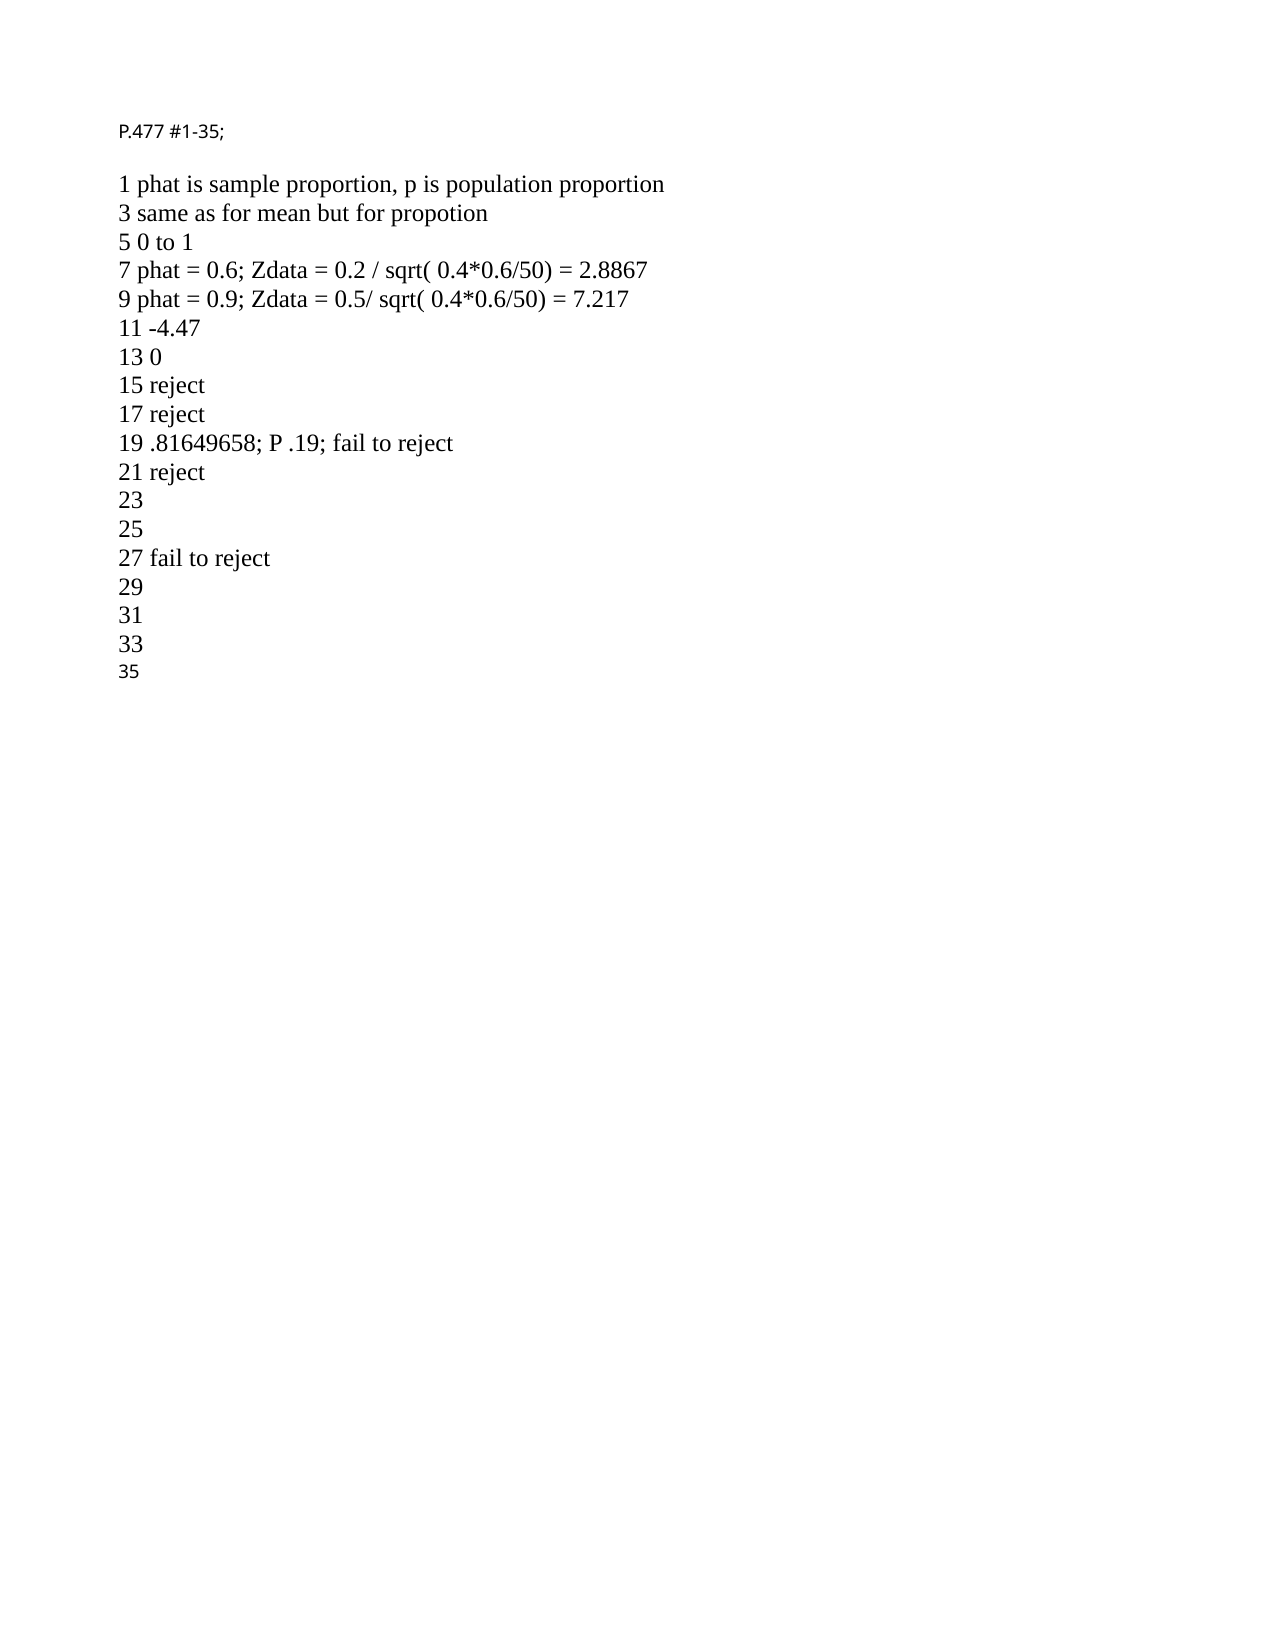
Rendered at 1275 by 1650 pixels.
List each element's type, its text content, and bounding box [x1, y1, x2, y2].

text 33 [118, 629, 1157, 658]
text 9 phat = 0.9; Zdata = 0.5/ sqrt( 0.4*0.6/50) = 7.217 [118, 284, 1157, 313]
text 7 phat = 0.6; Zdata = 0.2 / sqrt( 0.4*0.6/50) = 2.8867 [118, 255, 1157, 284]
text 3 same as for mean but for propotion [118, 198, 1157, 227]
text 13 0 [118, 342, 1157, 370]
text 5 0 to 1 [118, 227, 1157, 255]
text 27 fail to reject [118, 543, 1157, 572]
text 19 .81649658; P .19; fail to reject [118, 428, 1157, 457]
text 21 reject [118, 457, 1157, 485]
text P.477 #1-35; [118, 118, 1157, 144]
text 25 [118, 514, 1157, 543]
text 23 [118, 485, 1157, 514]
text 15 reject [118, 370, 1157, 399]
text 35 [118, 658, 1157, 683]
text 11 -4.47 [118, 313, 1157, 342]
text 1 phat is sample proportion, p is population proportion [118, 169, 1157, 198]
text 31 [118, 600, 1157, 629]
text 17 reject [118, 399, 1157, 428]
text 29 [118, 572, 1157, 600]
